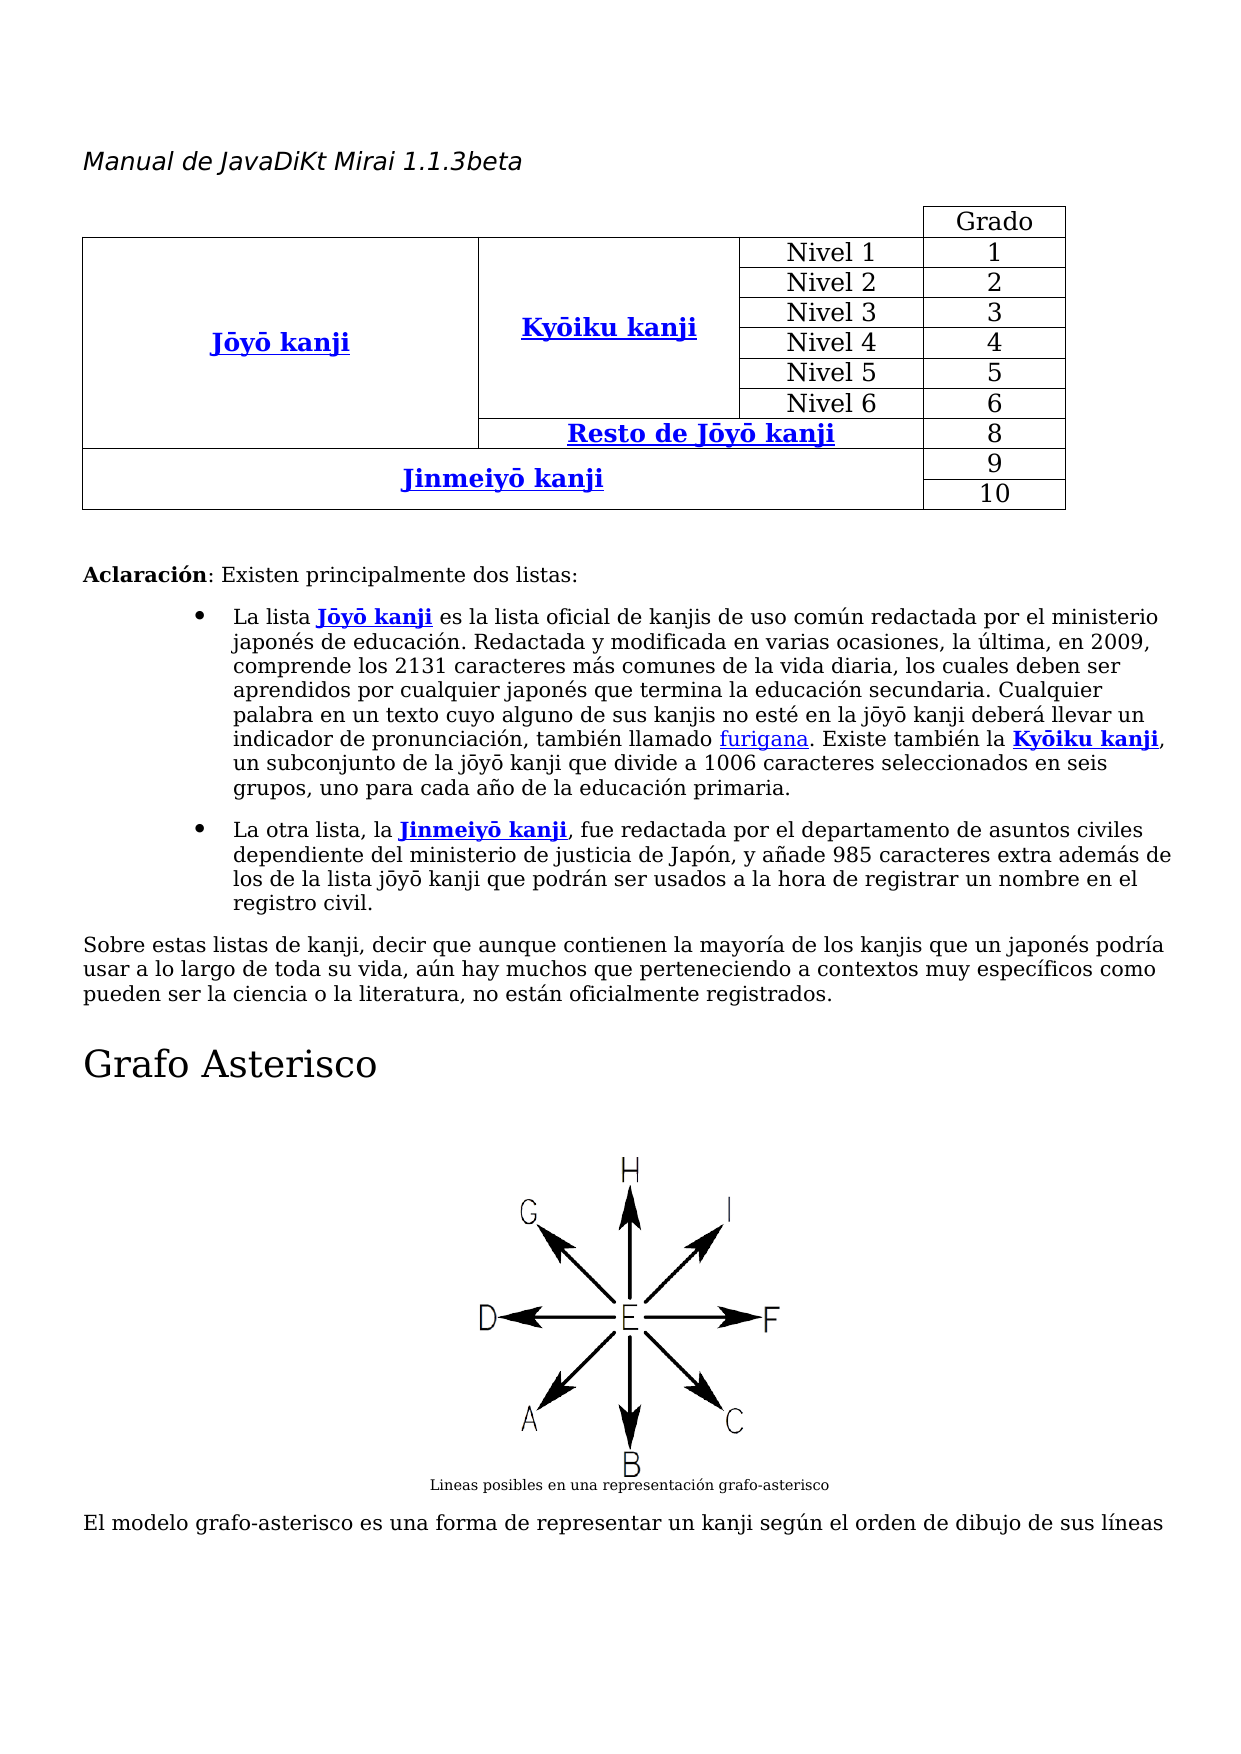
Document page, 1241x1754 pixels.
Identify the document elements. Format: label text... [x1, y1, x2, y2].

text Aclaración: Existen principalmente dos listas: [83, 563, 1177, 587]
text El modelo grafo-asterisco es una forma de representar un kanji según el orden de dibujo de sus líneas [83, 1511, 1177, 1536]
list La otra lista, la Jinmeiyō kanji, fue redactada por el departamento de asuntos civiles dependiente del ministerio de justicia de Japón, y añade 985 caracteres extra además de los de la lista jōyō kanji que podrán ser usados a la hora de registrar un nombre en el registro civil. [195, 818, 1177, 915]
table_cell 3 [924, 298, 1065, 327]
list La lista Jōyō kanji es la lista oficial de kanjis de uso común redactada por el ministerio japonés de educación. Redactada y modificada en varias ocasiones, la última, en 2009, comprende los 2131 caracteres más comunes de la vida diaria, los cuales deben ser aprendidos por cualquier japonés que termina la educación secundaria. Cualquier palabra en un texto cuyo alguno de sus kanjis no esté en la jōyō kanji deberá llevar un indicador de pronunciación, también llamado furigana. Existe también la Kyōiku kanji, un subconjunto de la jōyō kanji que divide a 1006 caracteres seleccionados en seis grupos, uno para cada año de la educación primaria. [195, 605, 1177, 800]
table_cell Nivel 3 [740, 298, 923, 327]
table_cell 2 [924, 268, 1065, 297]
text Lineas posibles en una representación grafo-asterisco [83, 1147, 1177, 1494]
table_cell 4 [924, 328, 1065, 357]
table_cell Resto de Jōyō kanji [479, 419, 923, 448]
table_cell Jinmeiyō kanji [83, 449, 923, 509]
table_cell Jōyō kanji [83, 238, 478, 448]
table_cell Nivel 2 [740, 268, 923, 297]
table_cell 5 [924, 359, 1065, 388]
table_cell Nivel 6 [740, 389, 923, 418]
table_header [83, 206, 478, 237]
subtitle Grafo Asterisco [83, 1043, 1177, 1086]
table_header [739, 206, 923, 237]
table_cell 10 [924, 480, 1065, 509]
table_cell Nivel 4 [740, 328, 923, 357]
table_cell 1 [924, 238, 1065, 267]
table_cell 6 [924, 389, 1065, 418]
table_cell Nivel 5 [740, 359, 923, 388]
table_cell 8 [924, 419, 1065, 448]
table_cell Kyōiku kanji [479, 238, 739, 418]
table_cell Nivel 1 [740, 238, 923, 267]
table_header Grado [924, 207, 1065, 237]
table_header [479, 206, 739, 237]
picture [479, 1157, 780, 1477]
table_cell 9 [924, 449, 1065, 478]
text Sobre estas listas de kanji, decir que aunque contienen la mayoría de los kanjis que un japonés podría usar a lo largo de toda su vida, aún hay muchos que perteneciendo a contextos muy específicos como pueden ser la ciencia o la literatura, no están oficialmente registrados. [83, 933, 1177, 1006]
